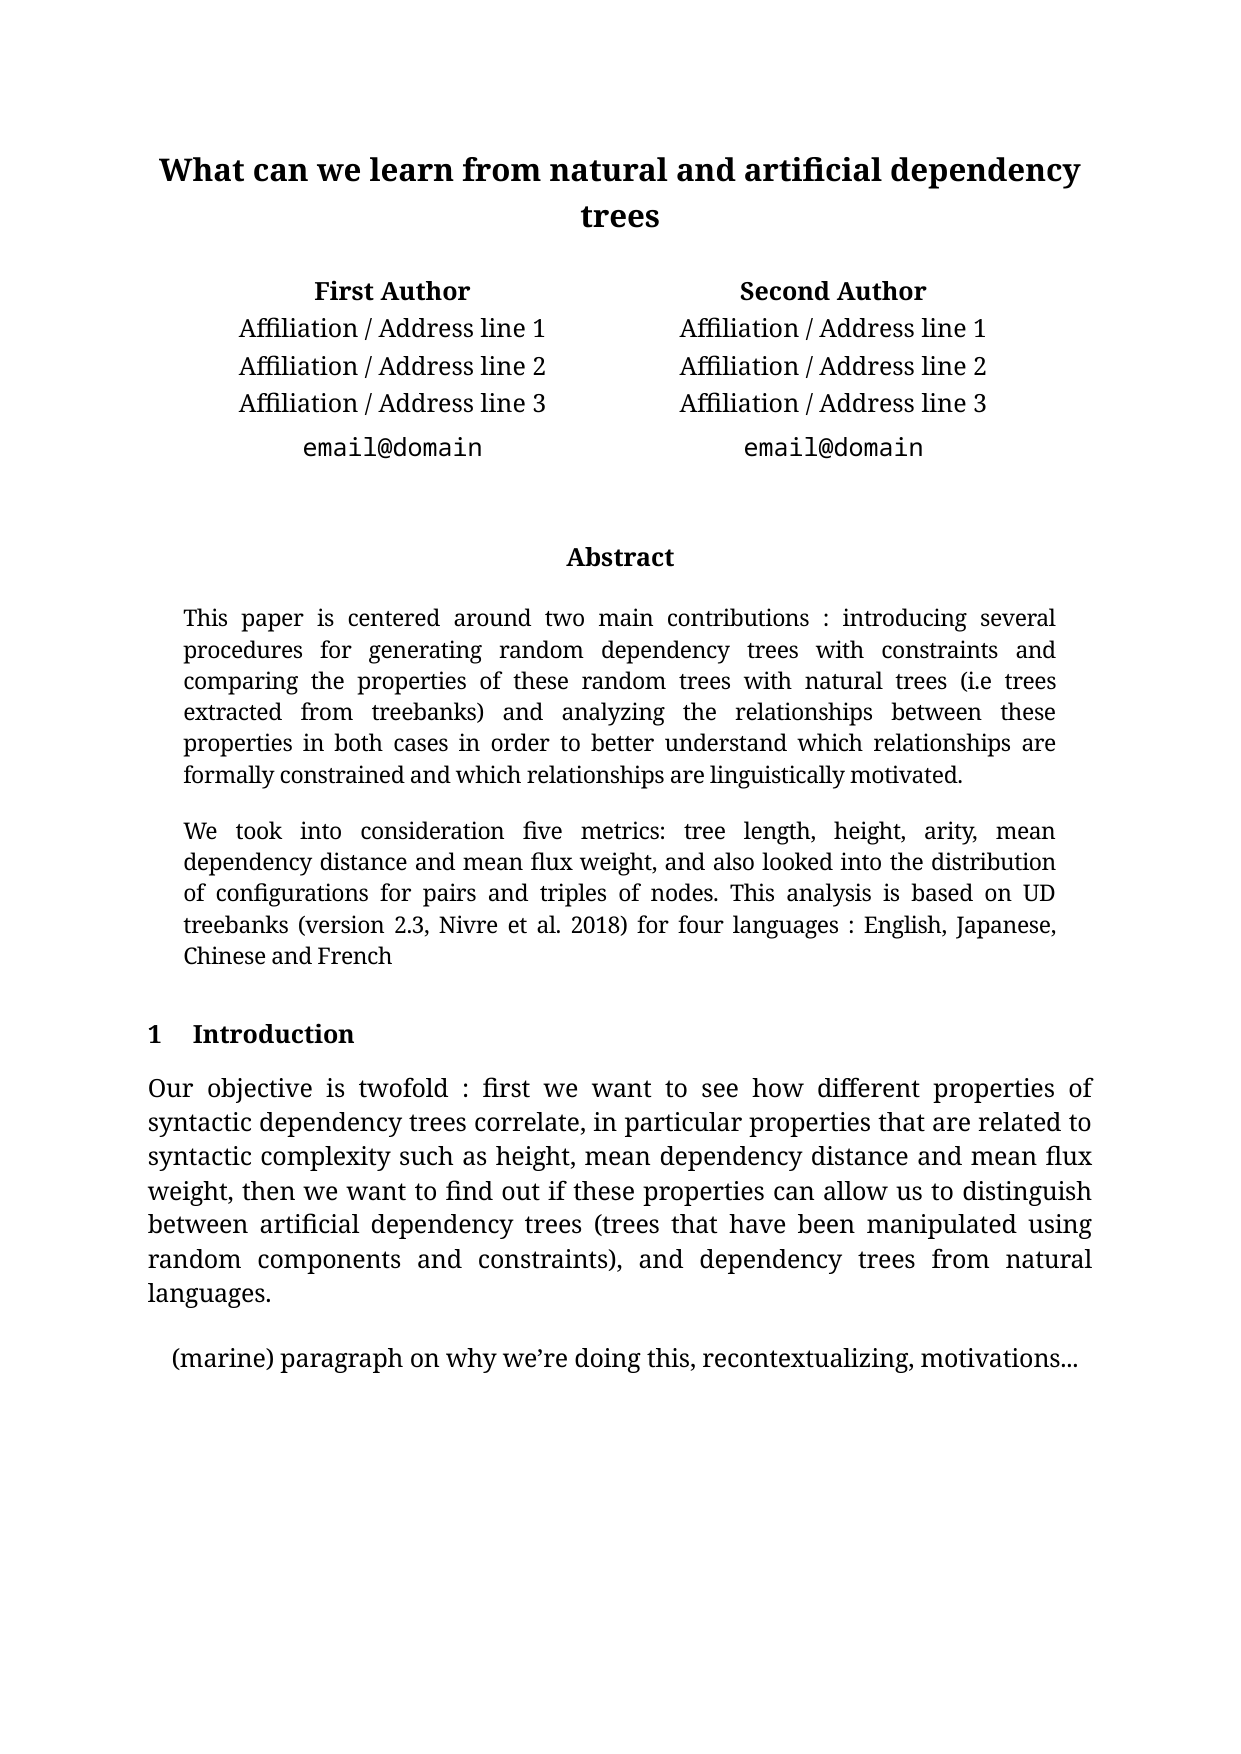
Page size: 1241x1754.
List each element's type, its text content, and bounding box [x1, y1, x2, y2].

text (marine) paragraph on why we’re doing this, recontextualizing, motivations... [148, 1341, 1092, 1375]
text This paper is centered around two main contributions : introducing several procedures for generating random dependency trees with constraints and comparing the properties of these random trees with natural trees (i.e trees extracted from treebanks) and analyzing the relationships between these properties in both cases in order to better understand which relationships are formally constrained and which relationships are linguistically motivated. [183, 602, 1057, 790]
list Introduction [148, 1017, 1092, 1051]
subtitle Abstract [148, 540, 1092, 574]
table_header First Author Affiliation / Address line 1 Affiliation / Address line 2 Affiliation / Address line 3 email@domain [179, 273, 605, 469]
title What can we learn from natural and artificial dependency trees [148, 148, 1092, 237]
text Our objective is twofold : first we want to see how different properties of syntactic dependency trees correlate, in particular properties that are related to syntactic complexity such as height, mean dependency distance and mean flux weight, then we want to find out if these properties can allow us to distinguish between artificial dependency trees (trees that have been manipulated using random components and constraints), and dependency trees from natural languages. [148, 1071, 1092, 1309]
table_header Second Author Affiliation / Address line 1 Affiliation / Address line 2 Affiliation / Address line 3 email@domain [605, 273, 1061, 469]
text We took into consideration five metrics: tree length, height, arity, mean dependency distance and mean flux weight, and also looked into the distribution of configurations for pairs and triples of nodes. This analysis is based on UD treebanks (version 2.3, Nivre et al. 2018) for four languages : English, Japanese, Chinese and French [183, 815, 1057, 971]
